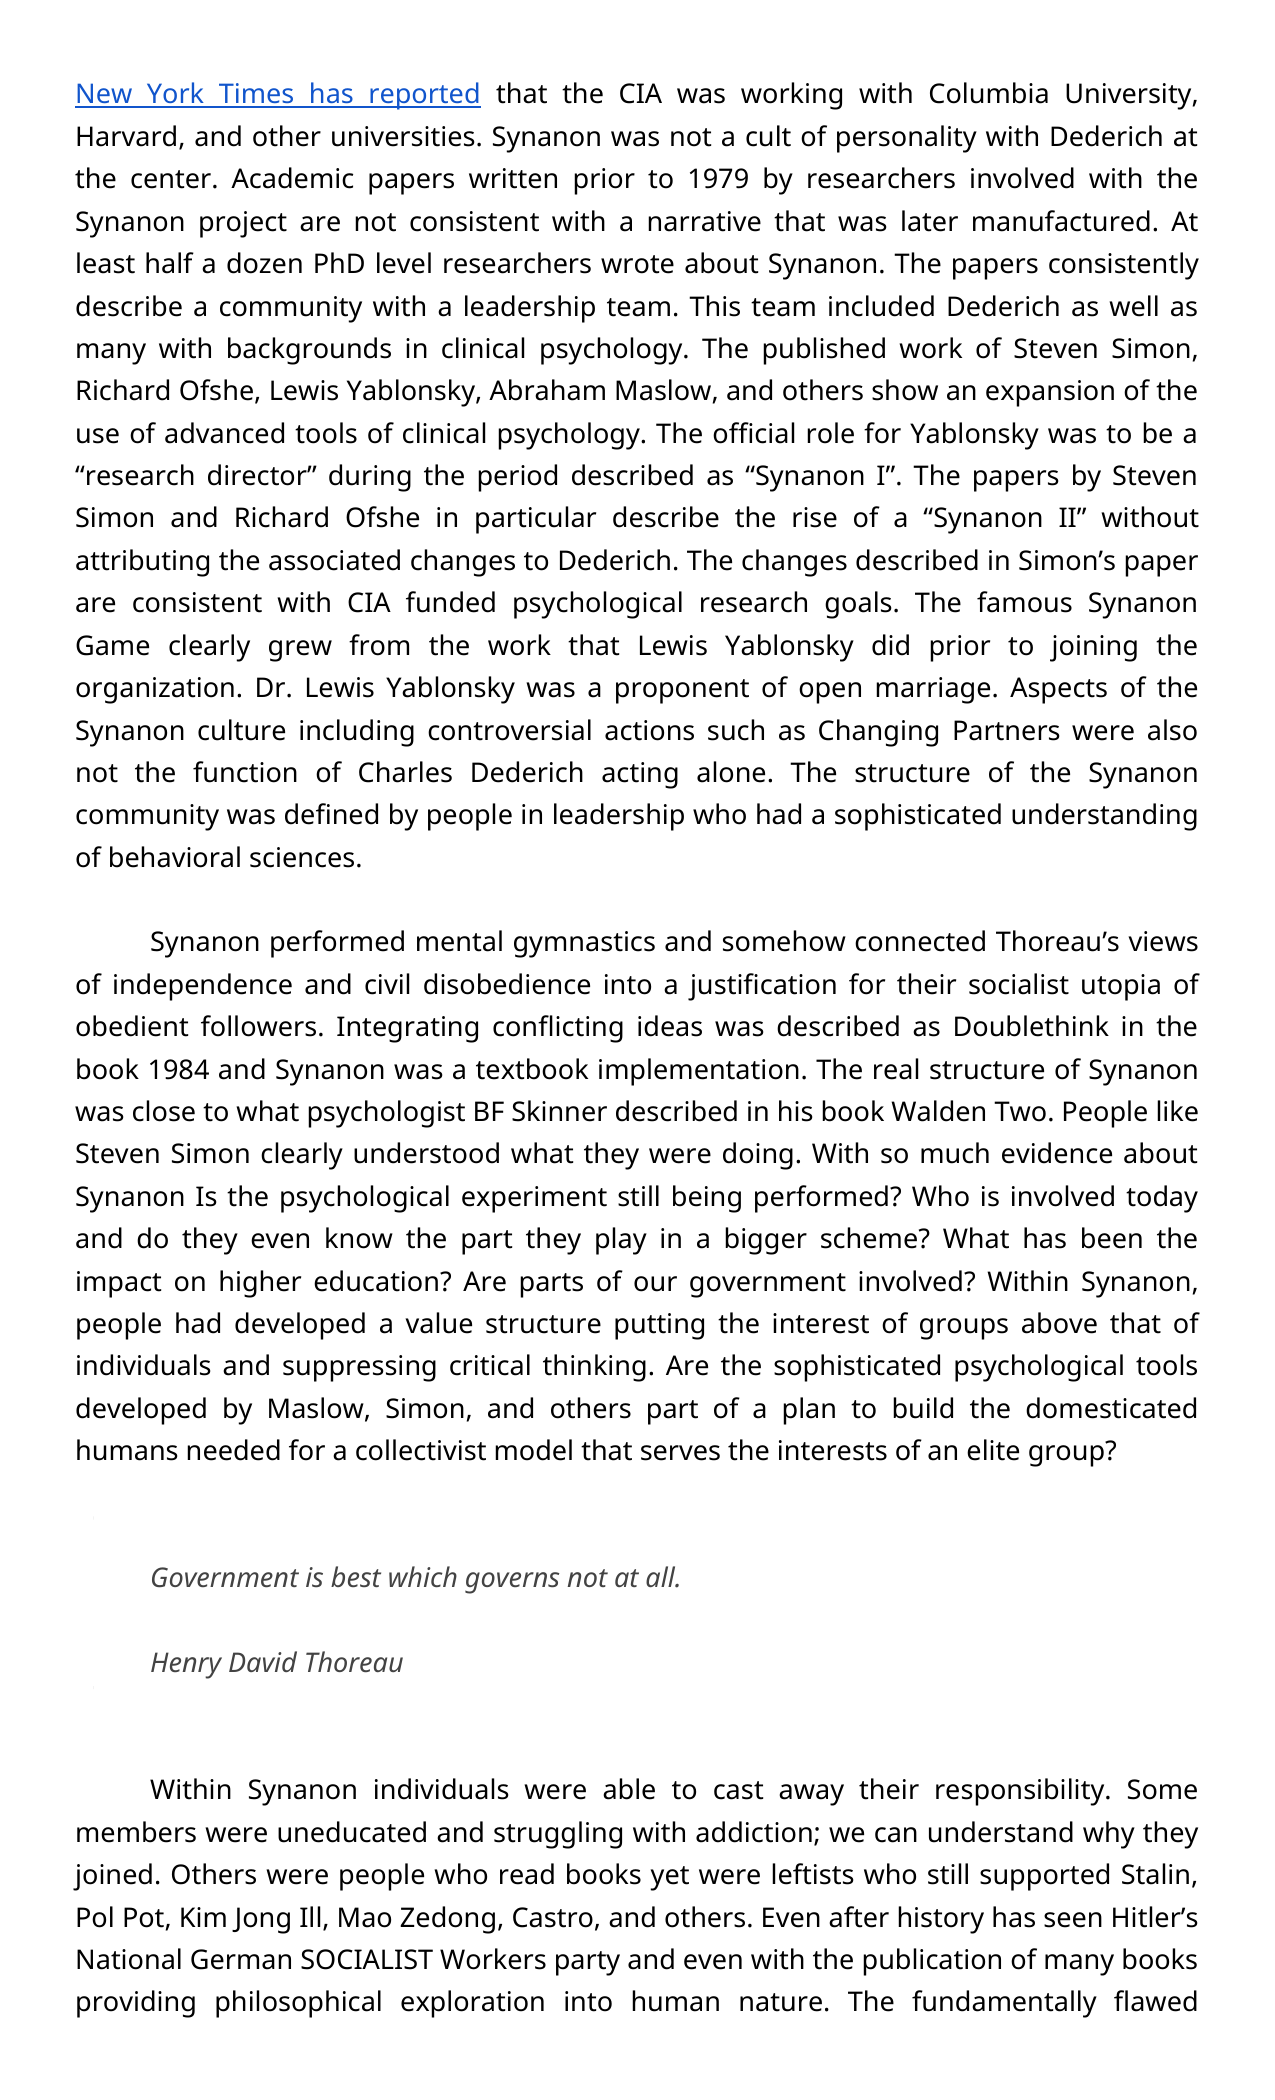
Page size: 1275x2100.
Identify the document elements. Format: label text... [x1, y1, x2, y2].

text Government is best which governs not at all. [150, 1559, 1200, 1596]
text New York Times has reported that the CIA was working with Columbia University, Harvard, and other universities. Synanon was not a cult of personality with Dederich at the center. Academic papers written prior to 1979 by researchers involved with the Synanon project are not consistent with a narrative that was later manufactured. At least half a dozen PhD level researchers wrote about Synanon. The papers consistently describe a community with a leadership team. This team included Dederich as well as many with backgrounds in clinical psychology. The published work of Steven Simon, Richard Ofshe, Lewis Yablonsky, Abraham Maslow, and others show an expansion of the use of advanced tools of clinical psychology. The official role for Yablonsky was to be a “research director” during the period described as “Synanon I”. The papers by Steven Simon and Richard Ofshe in particular describe the rise of a “Synanon II” without attributing the associated changes to Dederich. The changes described in Simon’s paper are consistent with CIA funded psychological research goals. The famous Synanon Game clearly grew from the work that Lewis Yablonsky did prior to joining the organization. Dr. Lewis Yablonsky was a proponent of open marriage. Aspects of the Synanon culture including controversial actions such as Changing Partners were also not the function of Charles Dederich acting alone. The structure of the Synanon community was defined by people in leadership who had a sophisticated understanding of behavioral sciences. [75, 75, 1200, 875]
text Henry David Thoreau [150, 1644, 1200, 1681]
text Within Synanon individuals were able to cast away their responsibility. Some members were uneducated and struggling with addiction; we can understand why they joined. Others were people who read books yet were leftists who still supported Stalin, Pol Pot, Kim Jong Ill, Mao Zedong, Castro, and others. Even after history has seen Hitler’s National German SOCIALIST Workers party and even with the publication of many books providing philosophical exploration into human nature. The fundamentally flawed [75, 1771, 1200, 2020]
text Synanon performed mental gymnastics and somehow connected Thoreau’s views of independence and civil disobedience into a justification for their socialist utopia of obedient followers. Integrating conflicting ideas was described as Doublethink in the book 1984 and Synanon was a textbook implementation. The real structure of Synanon was close to what psychologist BF Skinner described in his book Walden Two. People like Steven Simon clearly understood what they were doing. With so much evidence about Synanon Is the psychological experiment still being performed? Who is involved today and do they even know the part they play in a bigger scheme? What has been the impact on higher education? Are parts of our government involved? Within Synanon, people had developed a value structure putting the interest of groups above that of individuals and suppressing critical thinking. Are the sophisticated psychological tools developed by Maslow, Simon, and others part of a plan to build the domesticated humans needed for a collectivist model that serves the interests of an elite group? [75, 923, 1200, 1468]
